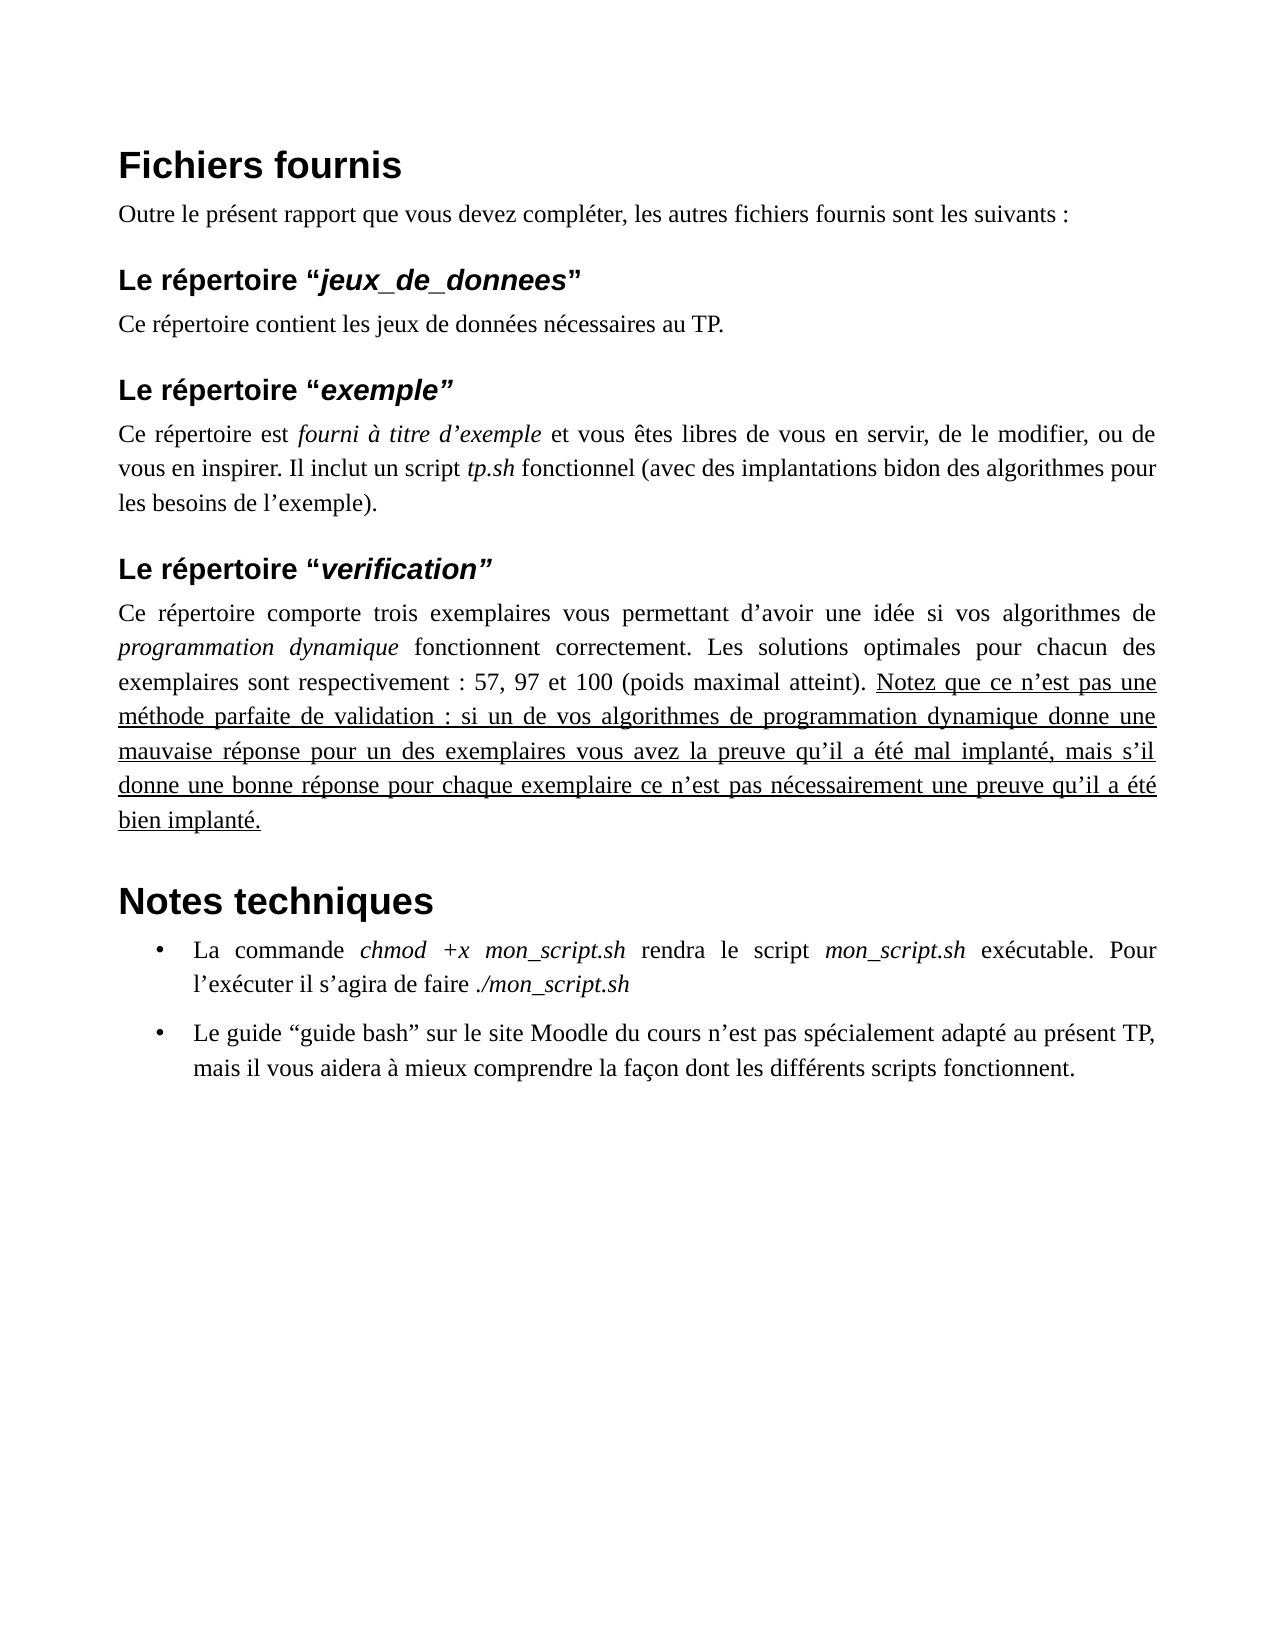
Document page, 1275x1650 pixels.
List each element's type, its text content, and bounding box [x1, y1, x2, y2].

list Le guide “guide bash” sur le site Moodle du cours n’est pas spécialement adapté au présent TP, mais il vous aidera à mieux comprendre la façon dont les différents scripts fonctionnent. [156, 1018, 1157, 1082]
subtitle Fichiers fournis [118, 143, 1157, 187]
text mauvaise réponse pour un des exemplaires vous avez la preuve qu’il a été mal implanté, mais s’il donne une bonne réponse pour chaque exemplaire ce n’est pas nécessairement une preuve qu’il a été [118, 728, 1157, 795]
subtitle Le répertoire “jeux_de_donnees” [118, 263, 1157, 297]
text Ce répertoire contient les jeux de données nécessaires au TP. [118, 309, 1157, 338]
subtitle Notes techniques [118, 879, 1157, 922]
subtitle Le répertoire “exemple” [118, 373, 1157, 407]
subtitle Le répertoire “verification” [118, 552, 1157, 585]
text Outre le présent rapport que vous devez compléter, les autres fichiers fournis sont les suivants : [118, 199, 1157, 228]
text Ce répertoire est fourni à titre d’exemple et vous êtes libres de vous en servir, de le modifier, ou de vous en inspirer. Il inclut un script tp.sh fonctionnel (avec des implantations bidon des algorithmes pour les besoins de l’exemple). [118, 419, 1157, 517]
text Ce répertoire comporte trois exemplaires vous permettant d’avoir une idée si vos algorithmes de programmation dynamique fonctionnent correctement. Les solutions optimales pour chacun des exemplaires sont respectivement : 57, 97 et 100 (poids maximal atteint). Notez que ce n’est pas une méthode parfaite de validation : si un de vos algorithmes de programmation dynamique donne une [118, 598, 1157, 726]
text bien implanté. [118, 797, 1157, 833]
list La commande chmod +x mon_script.sh rendra le script mon_script.sh exécutable. Pour l’exécuter il s’agira de faire ./mon_script.sh [156, 935, 1157, 998]
